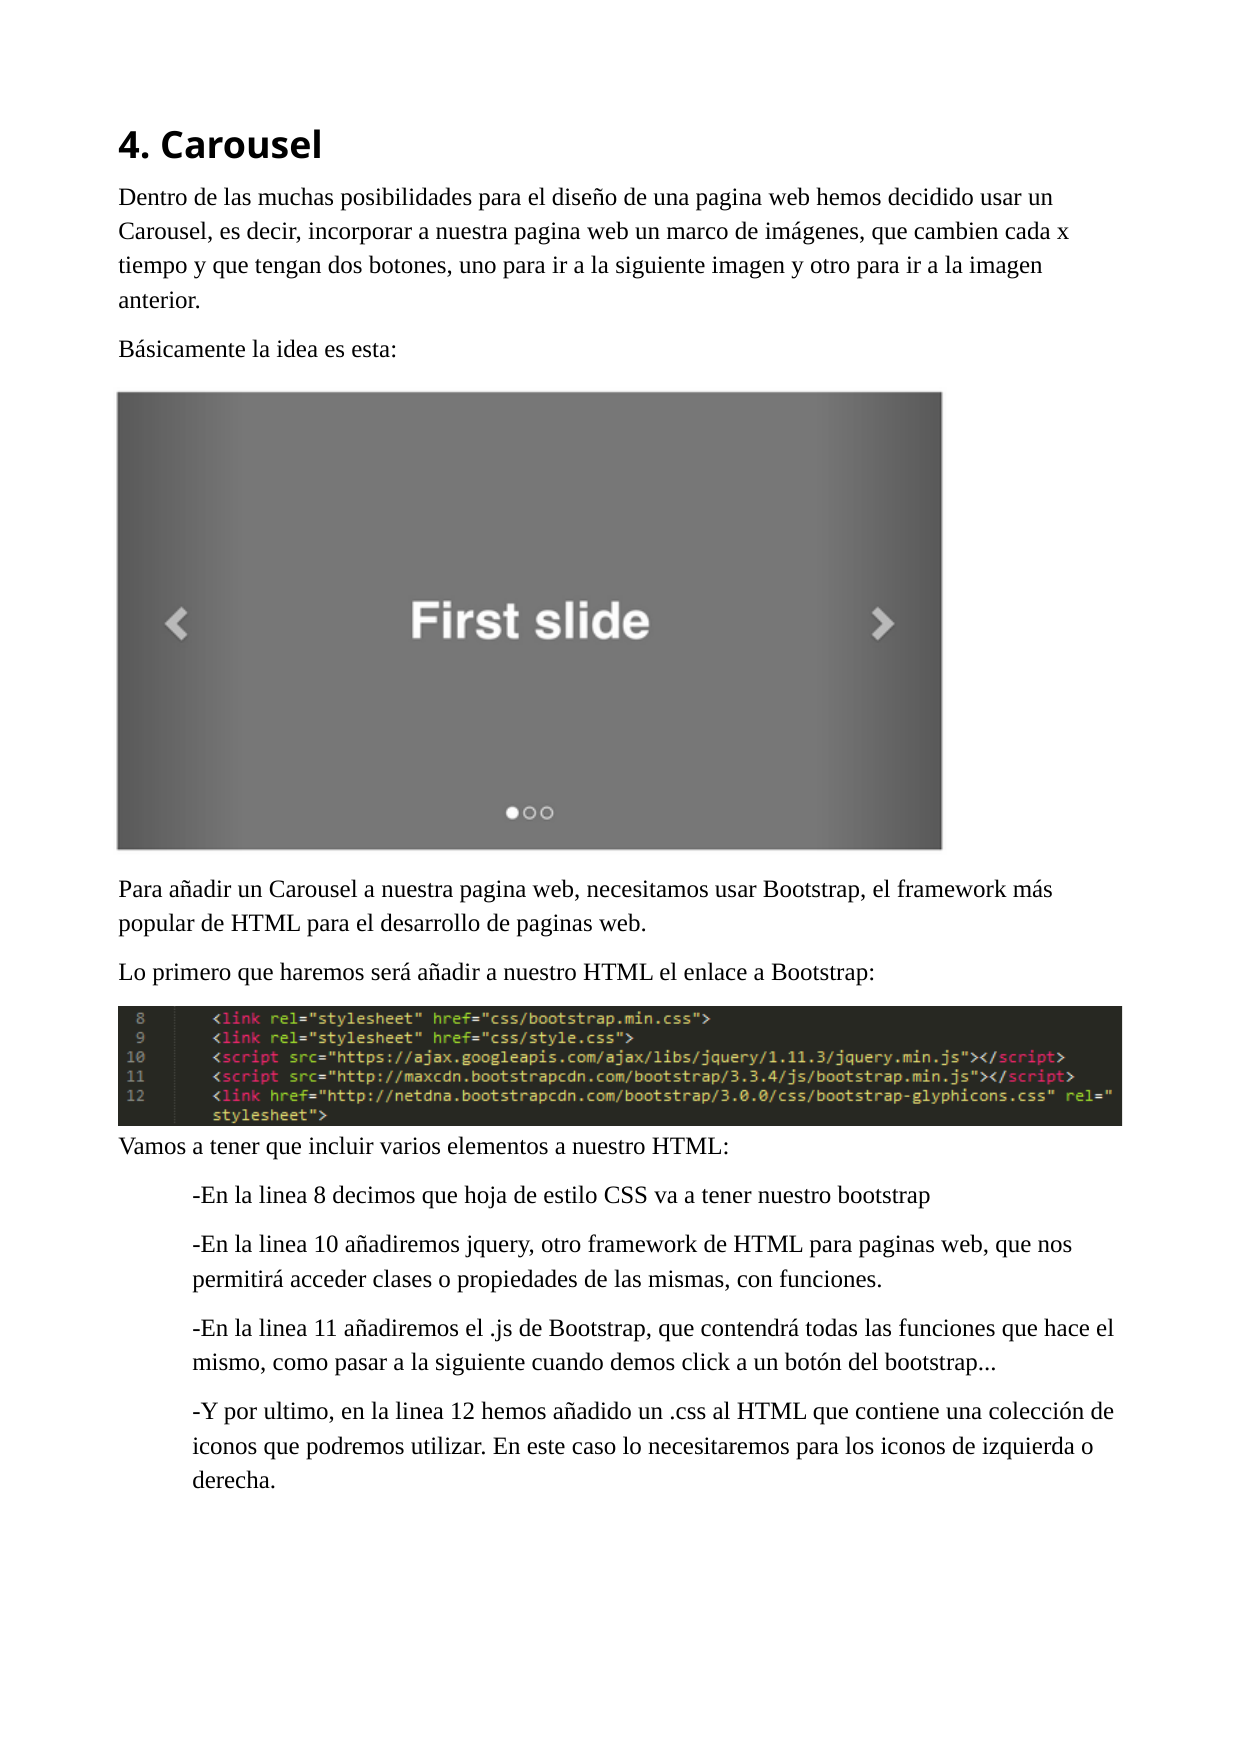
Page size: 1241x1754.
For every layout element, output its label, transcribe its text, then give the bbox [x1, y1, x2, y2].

text Básicamente la idea es esta: [118, 334, 1122, 363]
subtitle 4. Carousel [118, 118, 1122, 169]
text Dentro de las muchas posibilidades para el diseño de una pagina web hemos decidido usar un Carousel, es decir, incorporar a nuestra pagina web un marco de imágenes, que cambien cada x tiempo y que tengan dos botones, uno para ir a la siguiente imagen y otro para ir a la imagen anterior. [118, 182, 1122, 314]
picture [112, 383, 951, 859]
text -En la linea 10 añadiremos jquery, otro framework de HTML para paginas web, que nos permitirá acceder clases o propiedades de las mismas, con funciones. [192, 1229, 1122, 1292]
text -En la linea 11 añadiremos el .js de Bootstrap, que contendrá todas las funciones que hace el mismo, como pasar a la siguiente cuando demos click a un botón del bootstrap... [192, 1313, 1122, 1376]
text Lo primero que haremos será añadir a nuestro HTML el enlace a Bootstrap: [118, 957, 1122, 986]
text Para añadir un Carousel a nuestra pagina web, necesitamos usar Bootstrap, el framework más popular de HTML para el desarrollo de paginas web. [118, 874, 1122, 937]
text Vamos a tener que incluir varios elementos a nuestro HTML: [118, 1126, 1122, 1160]
text -En la linea 8 decimos que hoja de estilo CSS va a tener nuestro bootstrap [192, 1180, 1122, 1209]
picture [118, 1006, 1123, 1126]
text -Y por ultimo, en la linea 12 hemos añadido un .css al HTML que contiene una colección de iconos que podremos utilizar. En este caso lo necesitaremos para los iconos de izquierda o derecha. [192, 1396, 1122, 1494]
